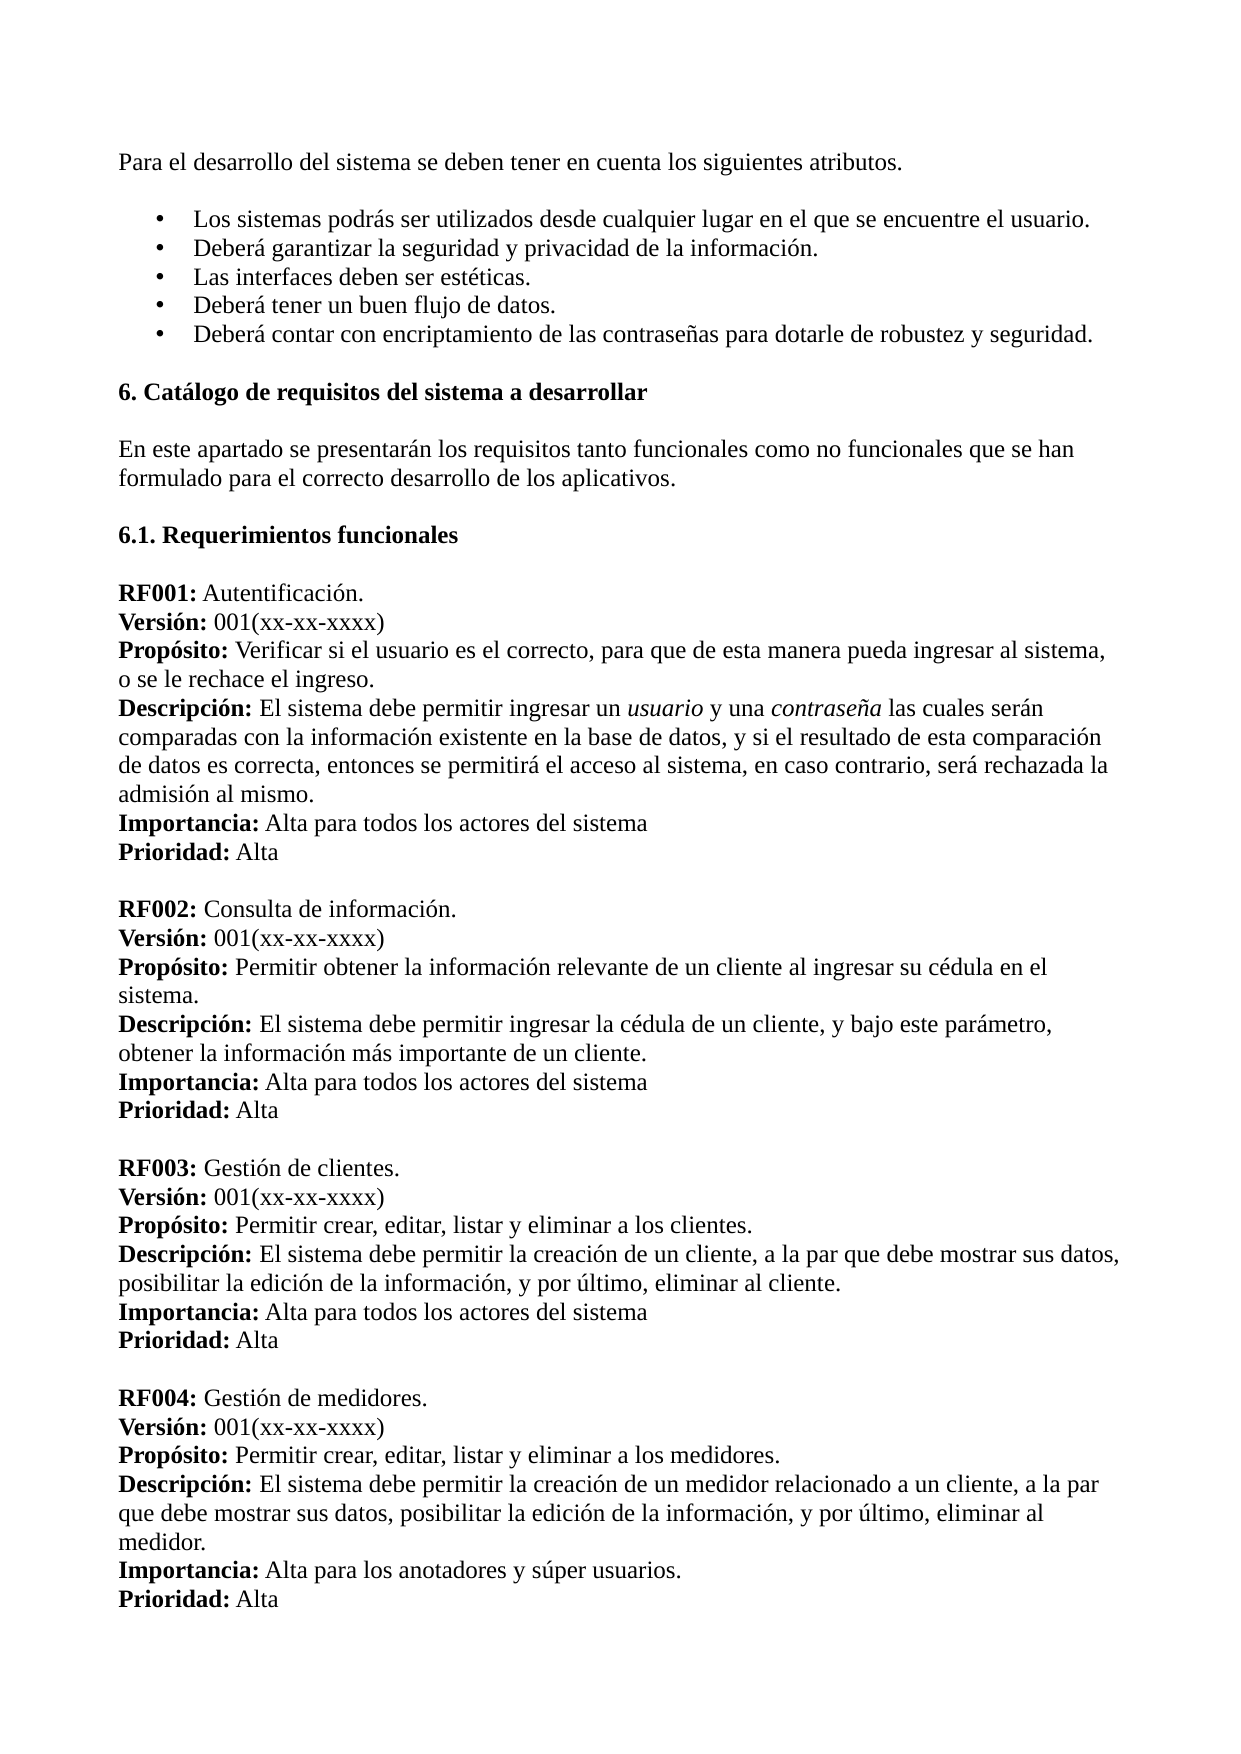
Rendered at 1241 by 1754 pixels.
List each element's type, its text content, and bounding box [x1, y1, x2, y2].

text Propósito: Permitir obtener la información relevante de un cliente al ingresar su cédula en el sistema. [118, 952, 1122, 1009]
text Descripción: El sistema debe permitir ingresar la cédula de un cliente, y bajo este parámetro, obtener la información más importante de un cliente. [118, 1009, 1122, 1067]
text RF002: Consulta de información. [118, 894, 1122, 923]
list Deberá garantizar la seguridad y privacidad de la información. [156, 233, 1122, 262]
text Versión: 001(xx-xx-xxxx) [118, 607, 1122, 636]
text RF004: Gestión de medidores. [118, 1383, 1122, 1412]
text Descripción: El sistema debe permitir ingresar un usuario y una contraseña las cuales serán comparadas con la información existente en la base de datos, y si el resultado de esta comparación de datos es correcta, entonces se permitirá el acceso al sistema, en caso contrario, será rechazada la admisión al mismo. [118, 693, 1122, 808]
text Versión: 001(xx-xx-xxxx) [118, 923, 1122, 952]
text Importancia: Alta para todos los actores del sistema [118, 1067, 1122, 1096]
text Prioridad: Alta [118, 1584, 1122, 1613]
text RF001: Autentificación. [118, 578, 1122, 607]
text Prioridad: Alta [118, 1326, 1122, 1354]
text RF003: Gestión de clientes. [118, 1153, 1122, 1182]
text Importancia: Alta para todos los actores del sistema [118, 808, 1122, 837]
text En este apartado se presentarán los requisitos tanto funcionales como no funcionales que se han formulado para el correcto desarrollo de los aplicativos. [118, 434, 1122, 492]
text Prioridad: Alta [118, 1096, 1122, 1124]
text Versión: 001(xx-xx-xxxx) [118, 1412, 1122, 1441]
list Deberá tener un buen flujo de datos. [156, 291, 1122, 319]
text Prioridad: Alta [118, 837, 1122, 866]
list Los sistemas podrás ser utilizados desde cualquier lugar en el que se encuentre el usuario. [156, 204, 1122, 233]
text Versión: 001(xx-xx-xxxx) [118, 1182, 1122, 1211]
text Descripción: El sistema debe permitir la creación de un cliente, a la par que debe mostrar sus datos, posibilitar la edición de la información, y por último, eliminar al cliente. [118, 1239, 1122, 1297]
list Las interfaces deben ser estéticas. [156, 262, 1122, 291]
text Propósito: Permitir crear, editar, listar y eliminar a los medidores. [118, 1441, 1122, 1469]
text Importancia: Alta para todos los actores del sistema [118, 1297, 1122, 1326]
text Descripción: El sistema debe permitir la creación de un medidor relacionado a un cliente, a la par que debe mostrar sus datos, posibilitar la edición de la información, y por último, eliminar al medidor. [118, 1469, 1122, 1556]
text Para el desarrollo del sistema se deben tener en cuenta los siguientes atributos. [118, 147, 1122, 176]
list Deberá contar con encriptamiento de las contraseñas para dotarle de robustez y seguridad. [156, 319, 1122, 348]
text 6. Catálogo de requisitos del sistema a desarrollar [118, 377, 1122, 406]
text Propósito: Permitir crear, editar, listar y eliminar a los clientes. [118, 1211, 1122, 1239]
text 6.1. Requerimientos funcionales [118, 521, 1122, 549]
text Importancia: Alta para los anotadores y súper usuarios. [118, 1556, 1122, 1584]
text Propósito: Verificar si el usuario es el correcto, para que de esta manera pueda ingresar al sistema, o se le rechace el ingreso. [118, 636, 1122, 693]
